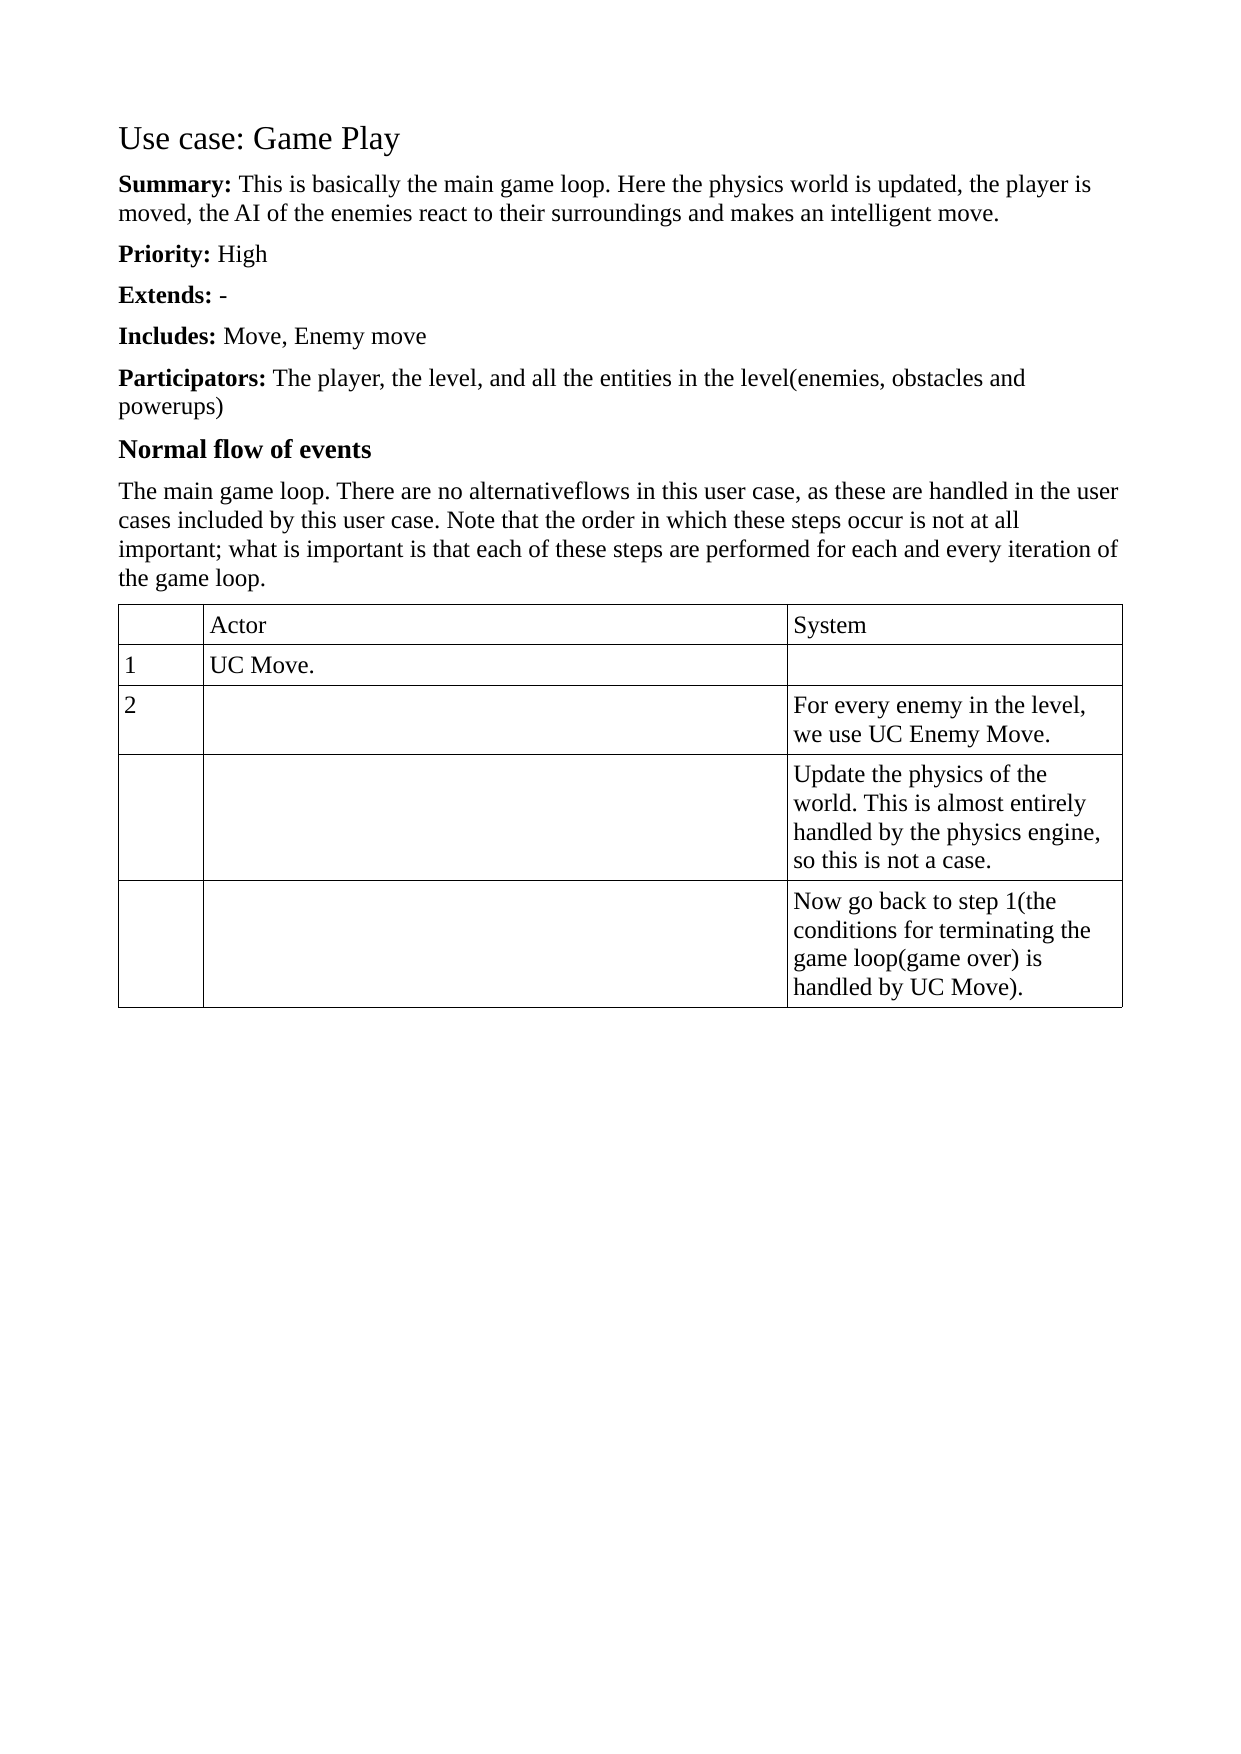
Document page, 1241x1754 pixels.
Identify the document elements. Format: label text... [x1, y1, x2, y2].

table_header [119, 605, 203, 644]
table_cell 2 [119, 686, 203, 753]
text Normal flow of events [118, 433, 1122, 464]
table_header System [788, 605, 1122, 644]
text Summary: This is basically the main game loop. Here the physics world is updated, the player is moved, the AI of the enemies react to their surroundings and makes an intelligent move. [118, 169, 1122, 226]
table_cell [204, 755, 787, 880]
text Participators: The player, the level, and all the entities in the level(enemies, obstacles and powerups) [118, 363, 1122, 420]
table_cell Update the physics of the world. This is almost entirely handled by the physics engine, so this is not a case. [788, 755, 1122, 880]
text Includes: Move, Enemy move [118, 321, 1122, 350]
table_cell For every enemy in the level, we use UC Enemy Move. [788, 686, 1122, 753]
table_cell [204, 881, 787, 1007]
table_cell [119, 881, 203, 1007]
table_cell [788, 645, 1122, 684]
table_cell Now go back to step 1(the conditions for terminating the game loop(game over) is handled by UC Move). [788, 881, 1122, 1007]
text Use case: Game Play [118, 118, 1122, 156]
table_cell UC Move. [204, 645, 787, 684]
text Priority: High [118, 239, 1122, 268]
text Extends: - [118, 280, 1122, 309]
table_cell 1 [119, 645, 203, 684]
table_cell [204, 686, 787, 753]
table_header Actor [204, 605, 787, 644]
text The main game loop. There are no alternativeflows in this user case, as these are handled in the user cases included by this user case. Note that the order in which these steps occur is not at all important; what is important is that each of these steps are performed for each and every iteration of the game loop. [118, 476, 1122, 591]
table_cell [119, 755, 203, 880]
